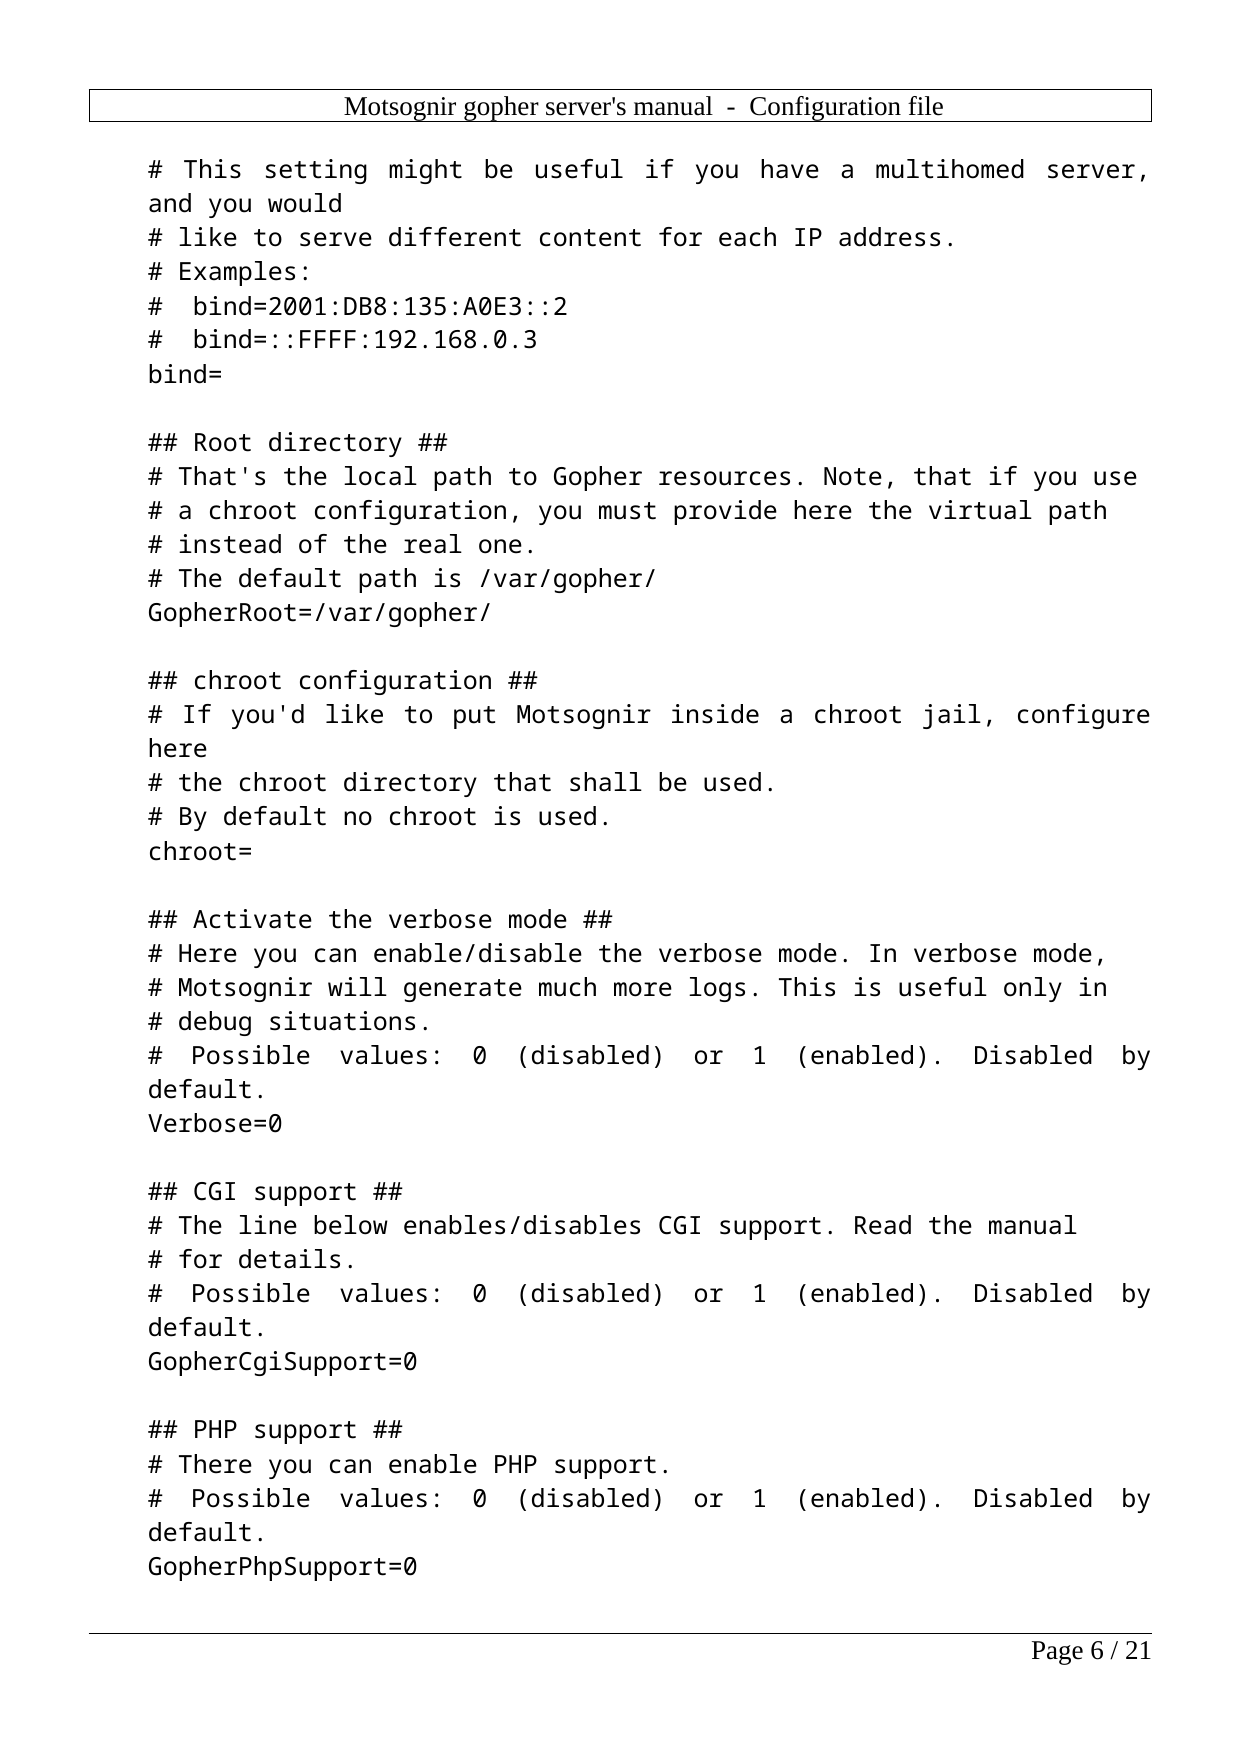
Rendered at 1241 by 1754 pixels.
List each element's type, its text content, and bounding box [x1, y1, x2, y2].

text ## Root directory ## [148, 424, 1152, 458]
text # a chroot configuration, you must provide here the virtual path [148, 492, 1152, 527]
text # Motsognir will generate much more logs. This is useful only in [148, 969, 1152, 1003]
text # The line below enables/disables CGI support. Read the manual [148, 1208, 1152, 1242]
text # the chroot directory that shall be used. [148, 765, 1152, 799]
text GopherRoot=/var/gopher/ [148, 595, 1152, 629]
text chroot= [148, 833, 1152, 867]
text # like to serve different content for each IP address. [148, 220, 1152, 254]
text Verbose=0 [148, 1106, 1152, 1140]
text # Here you can enable/disable the verbose mode. In verbose mode, [148, 935, 1152, 969]
text # By default no chroot is used. [148, 799, 1152, 833]
text # If you'd like to put Motsognir inside a chroot jail, configure here [148, 697, 1152, 765]
text GopherCgiSupport=0 [148, 1344, 1152, 1378]
text # The default path is /var/gopher/ [148, 561, 1152, 595]
text # bind=::FFFF:192.168.0.3 [148, 322, 1152, 356]
text ## PHP support ## [148, 1412, 1152, 1446]
text ## chroot configuration ## [148, 663, 1152, 697]
text bind= [148, 356, 1152, 390]
text # This setting might be useful if you have a multihomed server, and you would [148, 152, 1152, 220]
text # That's the local path to Gopher resources. Note, that if you use [148, 458, 1152, 492]
text # There you can enable PHP support. [148, 1446, 1152, 1480]
text # bind=2001:DB8:135:A0E3::2 [148, 288, 1152, 322]
text # instead of the real one. [148, 527, 1152, 561]
text # Examples: [148, 254, 1152, 288]
text # Possible values: 0 (disabled) or 1 (enabled). Disabled by default. [148, 1276, 1152, 1344]
text # for details. [148, 1242, 1152, 1276]
text ## CGI support ## [148, 1174, 1152, 1208]
text ## Activate the verbose mode ## [148, 901, 1152, 935]
text # debug situations. [148, 1003, 1152, 1037]
text # Possible values: 0 (disabled) or 1 (enabled). Disabled by default. [148, 1037, 1152, 1106]
text GopherPhpSupport=0 [148, 1548, 1152, 1582]
text # Possible values: 0 (disabled) or 1 (enabled). Disabled by default. [148, 1480, 1152, 1548]
